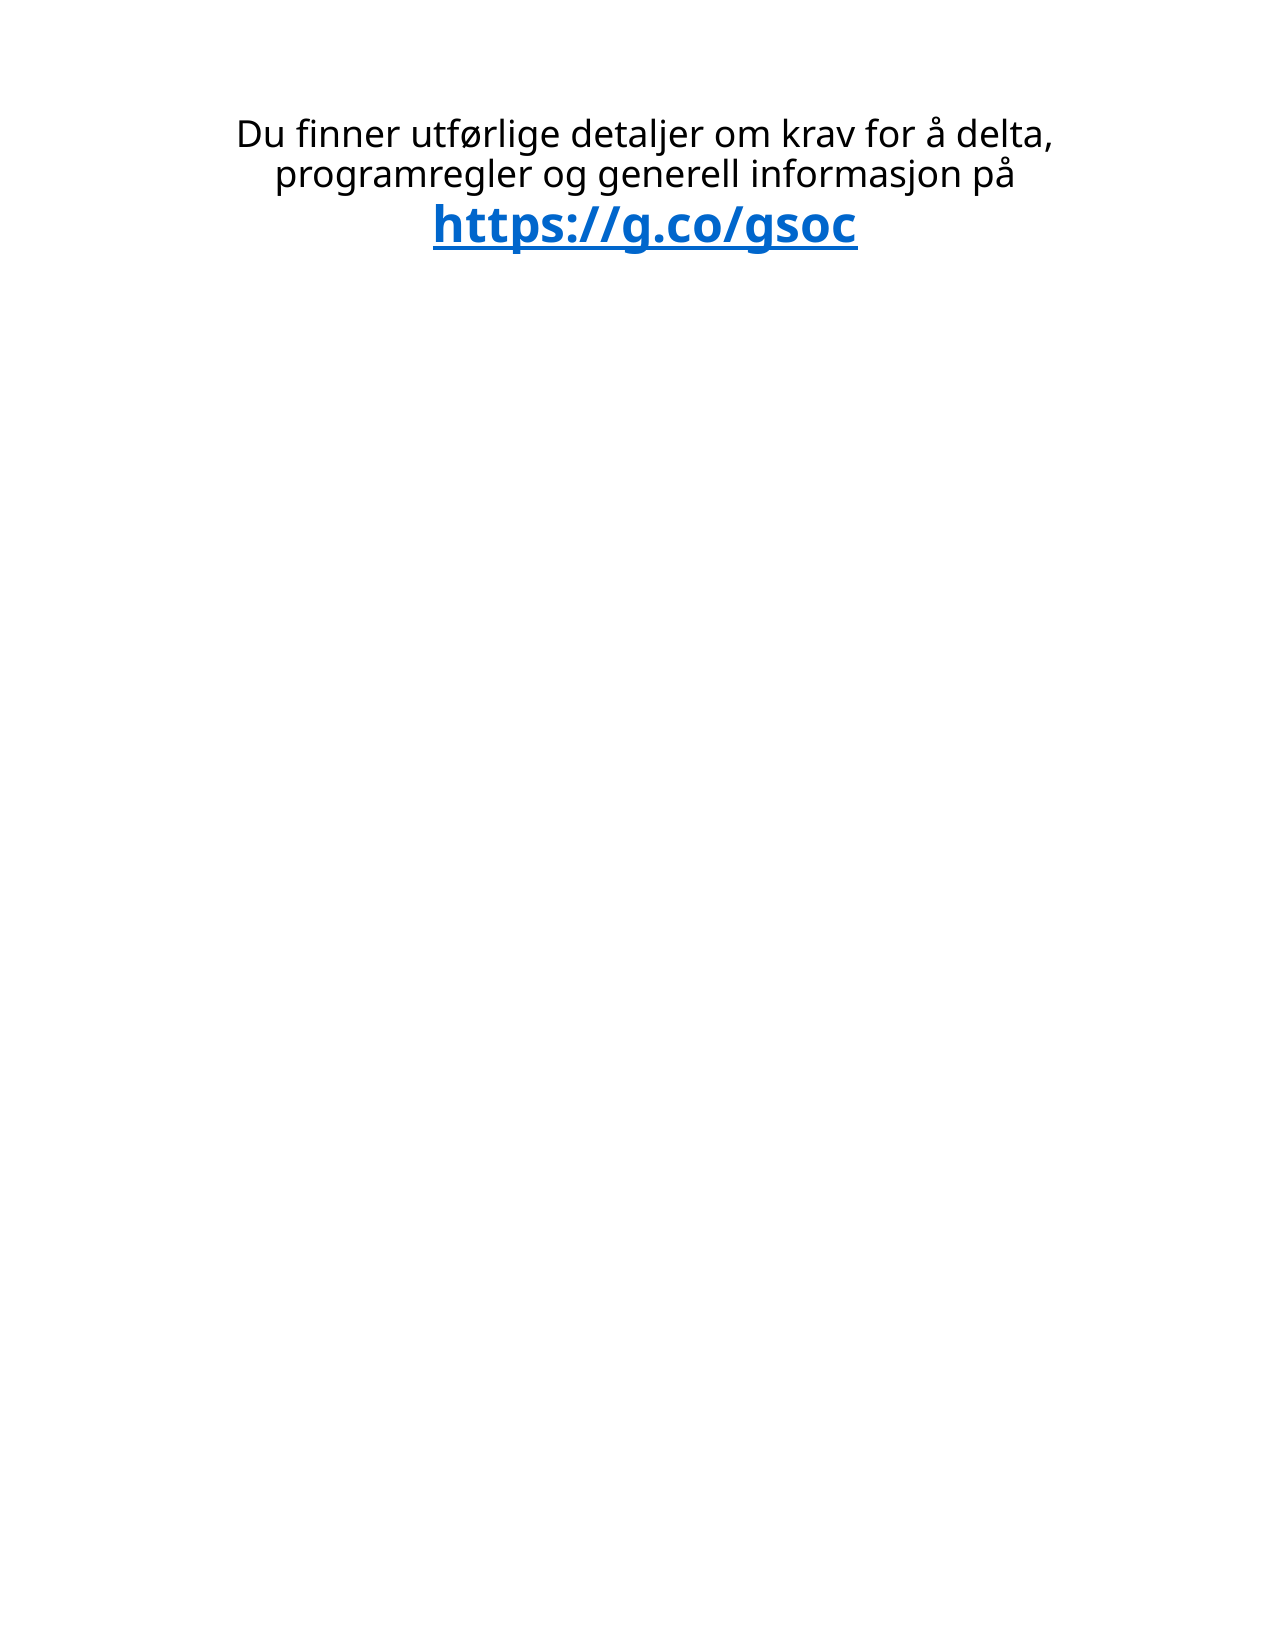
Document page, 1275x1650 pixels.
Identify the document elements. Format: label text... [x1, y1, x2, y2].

text Du finner utførlige detaljer om krav for å delta, programregler og generell informasjon på https://g.co/gsoc [165, 112, 1125, 257]
